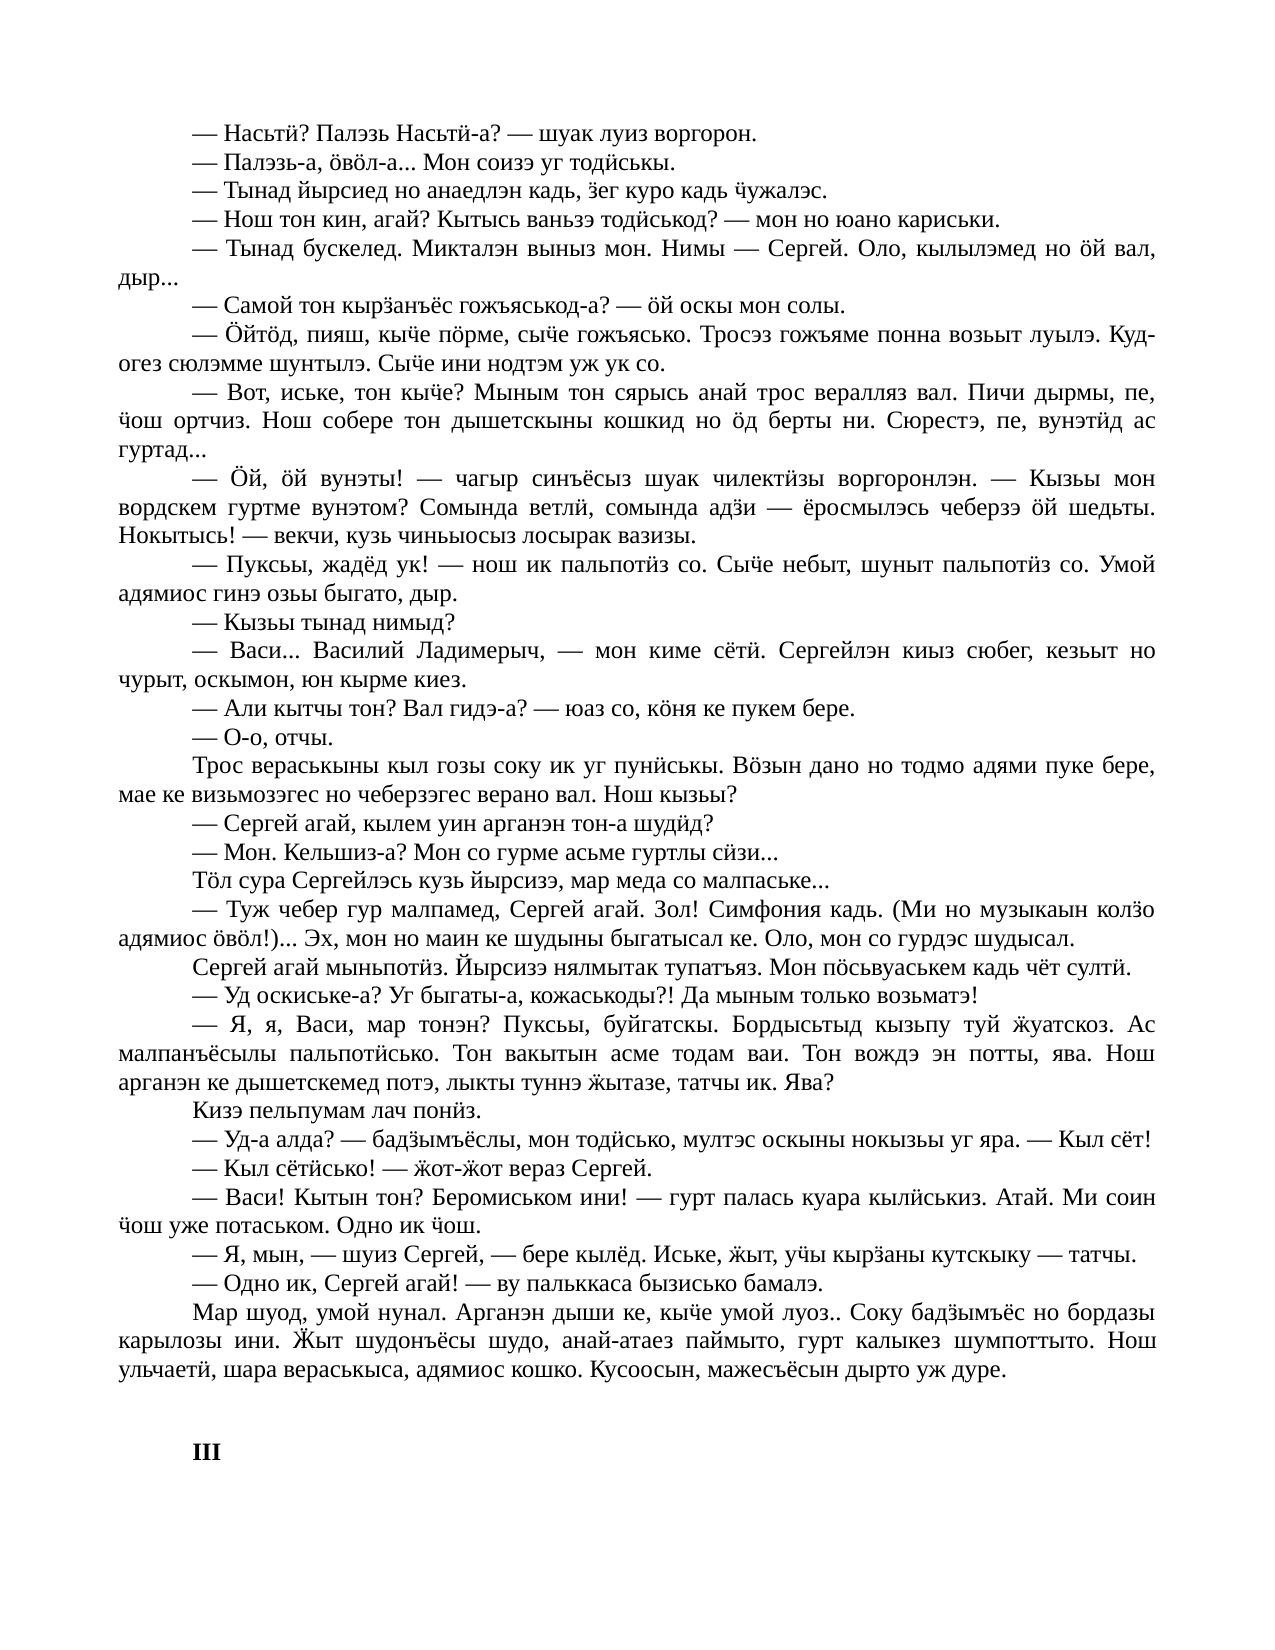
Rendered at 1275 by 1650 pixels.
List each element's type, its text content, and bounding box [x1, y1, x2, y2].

text — Самой тон кырӟанъёс гожъяськод-а? — ӧй оскы мон солы. [118, 291, 1157, 319]
text Кизэ пельпумам лач понӥз. [118, 1096, 1157, 1124]
text — Сергей агай, кылем уин арганэн тон-а шудӥд? [118, 808, 1157, 837]
text Тӧл сура Сергейлэсь кузь йырсизэ, мар меда со малпаське... [118, 866, 1157, 894]
text — Вот, иське, тон кыӵе? Мыным тон сярысь анай трос вералляз вал. Пичи дырмы, пе, ӵош ортчиз. Нош собере тон дышетскыны кошкид но ӧд берты ни. Сюрестэ, пе, вунэтӥд ас гуртад... [118, 377, 1157, 463]
text — О-о, отчы. [118, 722, 1157, 751]
text — Пуксьы, жадёд ук! — нош ик пальпотӥз со. Сыӵе небыт, шуныт пальпотӥз со. Умой адямиос гинэ озьы быгато, дыр. [118, 549, 1157, 607]
text Трос вераськыны кыл гозы соку ик уг пунӥськы. Вӧзын дано но тодмо адями пуке бере, мае ке визьмозэгес но чеберзэгес верано вал. Нош кызьы? [118, 751, 1157, 808]
text — Кызьы тынад нимыд? [118, 607, 1157, 636]
text — Одно ик, Сергей агай! — ву пальккаса бызисько бамалэ. [118, 1268, 1157, 1297]
text Мар шуод, умой нунал. Арганэн дыши ке, кыӵе умой луоз.. Соку бадӟымъёс но бордазы карылозы ини. Ӝыт шудонъёсы шудо, анай-атаез паймыто, гурт калыкез шумпоттыто. Нош ульчаетӥ, шара вераськыса, адямиос кошко. Кусоосын, мажесъёсын дырто уж дуре. [118, 1297, 1157, 1383]
text Сергей агай мыньпотӥз. Йырсизэ нялмытак тупатъяз. Мон пӧсьвуаськем кадь чёт султӥ. [118, 952, 1157, 981]
text — Ӧйтӧд, пияш, кыӵе пӧрме, сыӵе гожъясько. Тросэз гожъяме понна возьыт луылэ. Куд-огез сюлэмме шунтылэ. Сыӵе ини нодтэм уж ук со. [118, 319, 1157, 377]
text — Уд-а алда? — бадӟымъёслы, мон тодӥсько, мултэс оскыны нокызьы уг яра. — Кыл сёт! [118, 1124, 1157, 1153]
text — Ӧй, ӧй вунэты! — чагыр синъёсыз шуак чилектӥзы воргоронлэн. — Кызьы мон вордскем гуртме вунэтом? Сомында ветлӥ, сомында адӟи — ёросмылэсь чеберзэ ӧй шедьты. Нокытысь! — векчи, кузь чиньыосыз лосырак вазизы. [118, 463, 1157, 549]
subtitle III [118, 1437, 1157, 1466]
text — Али кытчы тон? Вал гидэ-а? — юаз со, кӧня ке пукем бере. [118, 693, 1157, 722]
text — Туж чебер гур малпамед, Сергей агай. Зол! Симфония кадь. (Ми но музыкаын колӟо адямиос ӧвӧл!)... Эх, мон но маин ке шудыны быгатысал ке. Оло, мон со гурдэс шудысал. [118, 894, 1157, 952]
text — Уд оскиське-а? Уг быгаты-а, кожаськоды?! Да мыным только возьматэ! [118, 981, 1157, 1009]
text — Васи! Кытын тон? Беромиськом ини! — гурт палась куара кылӥськиз. Атай. Ми соин ӵош уже потаськом. Одно ик ӵош. [118, 1182, 1157, 1239]
text — Насьтӥ? Палэзь Насьтӥ-а? — шуак луиз воргорон. [118, 118, 1157, 147]
text — Я, мын, — шуиз Сергей, — бере кылёд. Иське, ӝыт, уӵы кырӟаны кутскыку — татчы. [118, 1239, 1157, 1268]
text — Мон. Кельшиз-а? Мон со гурме асьме гуртлы сӥзи... [118, 837, 1157, 866]
text — Васи... Василий Ладимерыч, — мон киме сётӥ. Сергейлэн киыз сюбег, кезьыт но чурыт, оскымон, юн кырме киез. [118, 636, 1157, 693]
text — Тынад йырсиед но анаедлэн кадь, ӟег куро кадь ӵужалэс. [118, 176, 1157, 204]
text — Кыл сётӥсько! — ӝот-ӝот вераз Сергей. [118, 1153, 1157, 1182]
text — Нош тон кин, агай? Кытысь ваньзэ тодӥськод? — мон но юано кариськи. [118, 204, 1157, 233]
text — Тынад бускелед. Микталэн выныз мон. Нимы — Сергей. Оло, кылылэмед но ӧй вал, дыр... [118, 233, 1157, 291]
text — Я, я, Васи, мар тонэн? Пуксьы, буйгатскы. Бордысьтыд кызьпу туй ӝуатскоз. Ас малпанъёсылы пальпотӥсько. Тон вакытын асме тодам ваи. Тон вождэ эн потты, ява. Нош арганэн ке дышетскемед потэ, лыкты туннэ ӝытазе, татчы ик. Ява? [118, 1009, 1157, 1096]
text — Палэзь-а, ӧвӧл-а... Мон соизэ уг тодӥськы. [118, 147, 1157, 176]
